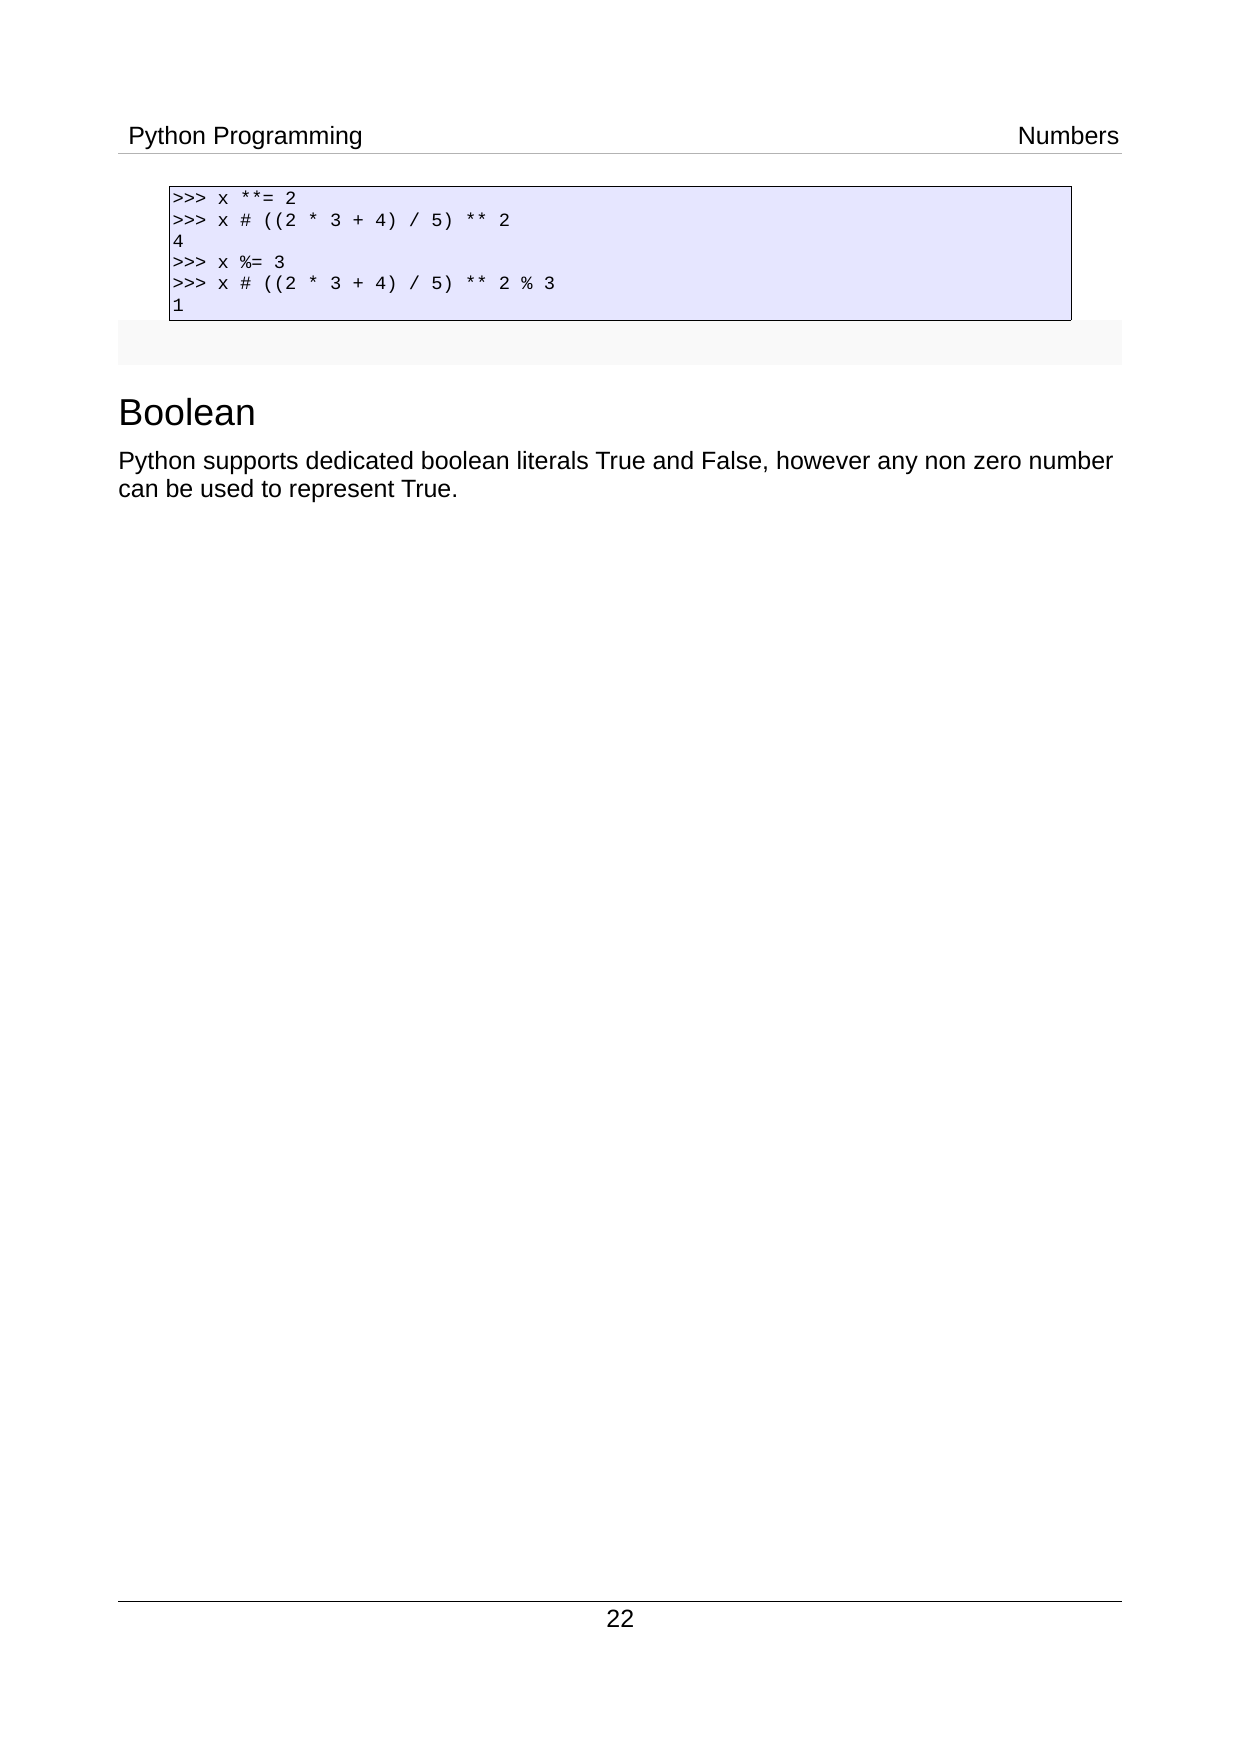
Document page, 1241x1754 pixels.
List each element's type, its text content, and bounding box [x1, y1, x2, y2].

text Python supports dedicated boolean literals True and False, however any non zero number can be used to represent True. [118, 446, 1122, 503]
text 1 [170, 292, 1071, 320]
text >>> x # ((2 * 3 + 4) / 5) ** 2 % 3 [170, 271, 1071, 292]
text >>> x **= 2 [170, 187, 1071, 207]
text >>> x %= 3 [170, 250, 1071, 271]
text >>> x # ((2 * 3 + 4) / 5) ** 2 [170, 207, 1071, 228]
text 4 [170, 228, 1071, 250]
subtitle Boolean [118, 390, 1122, 433]
